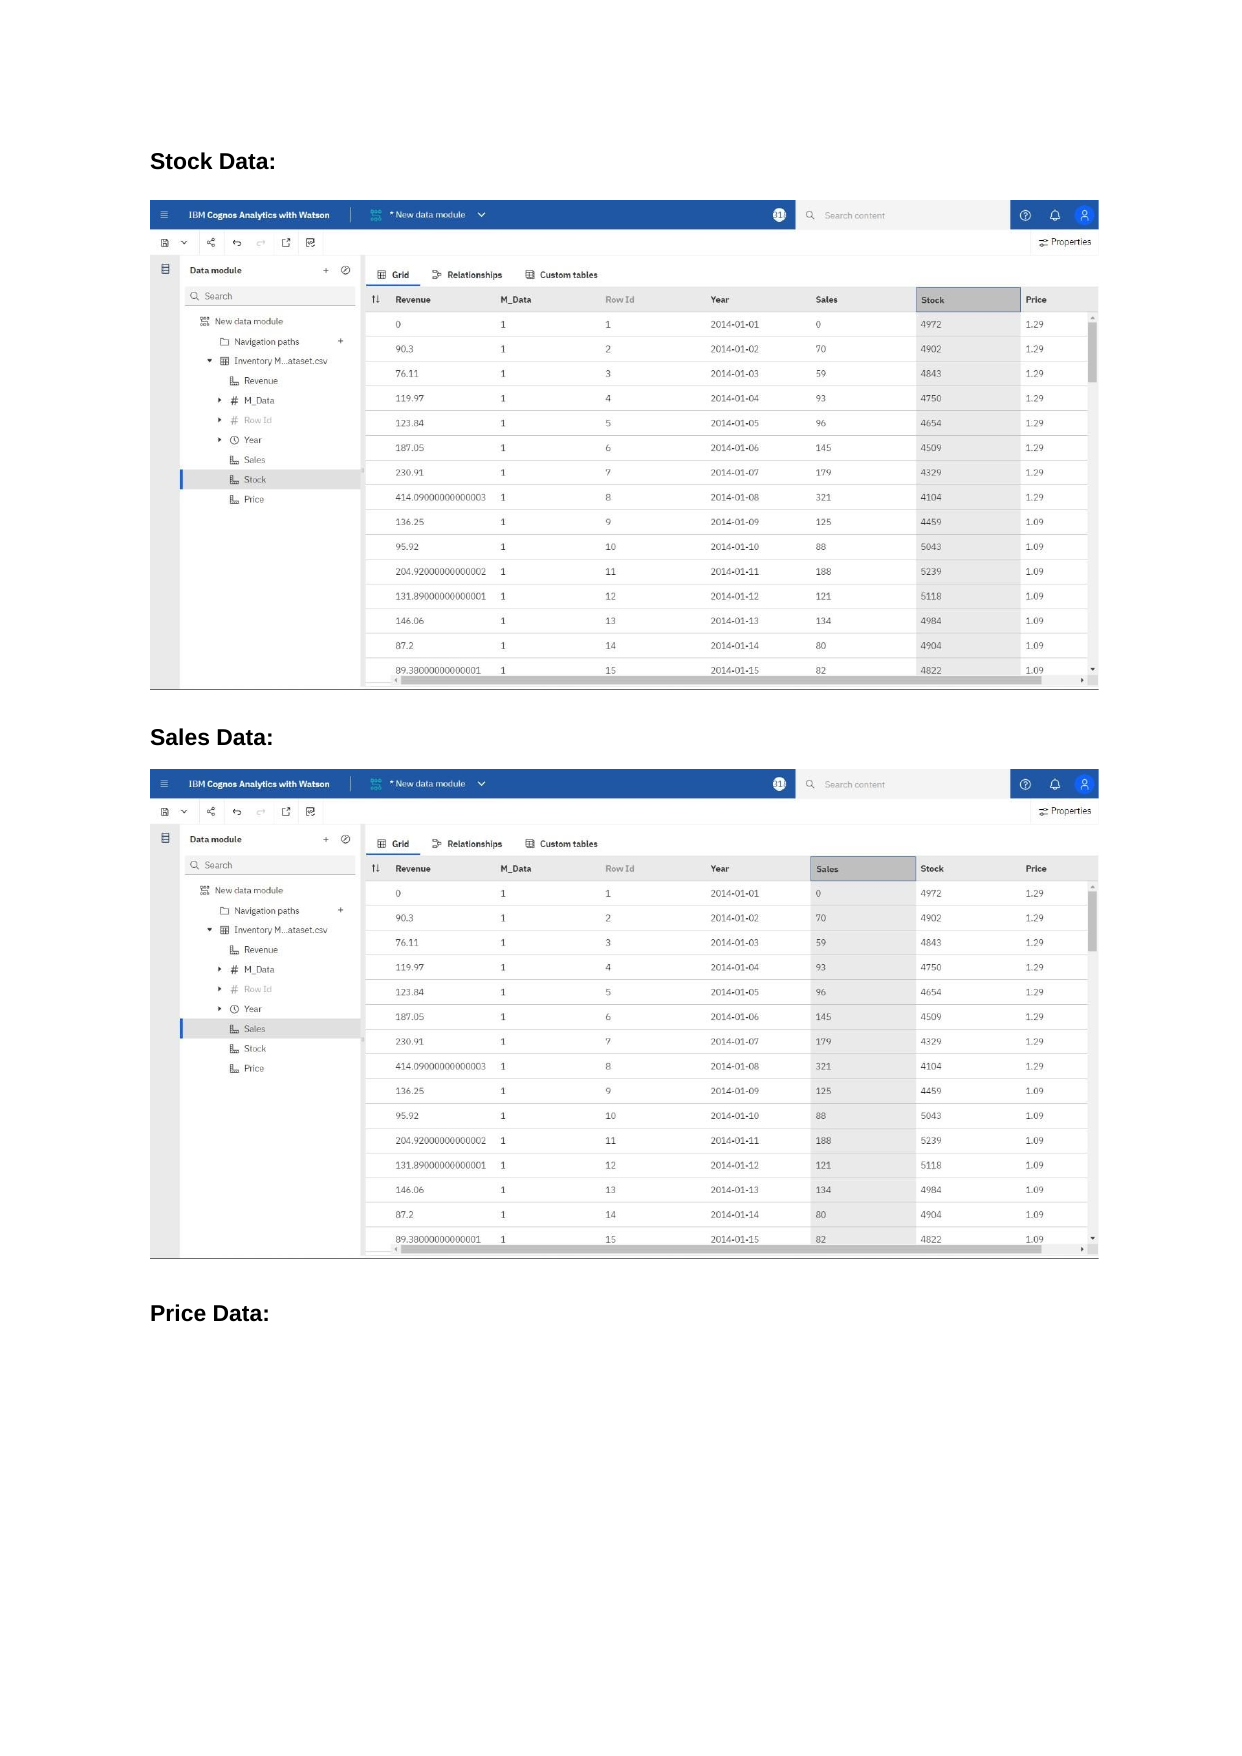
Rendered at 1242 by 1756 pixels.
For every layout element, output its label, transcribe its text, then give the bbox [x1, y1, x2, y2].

text Stock Data: [150, 148, 1173, 174]
text Price Data: [150, 1299, 1173, 1326]
picture [150, 769, 1099, 1259]
picture [150, 200, 1099, 690]
text Sales Data: [150, 723, 1173, 750]
